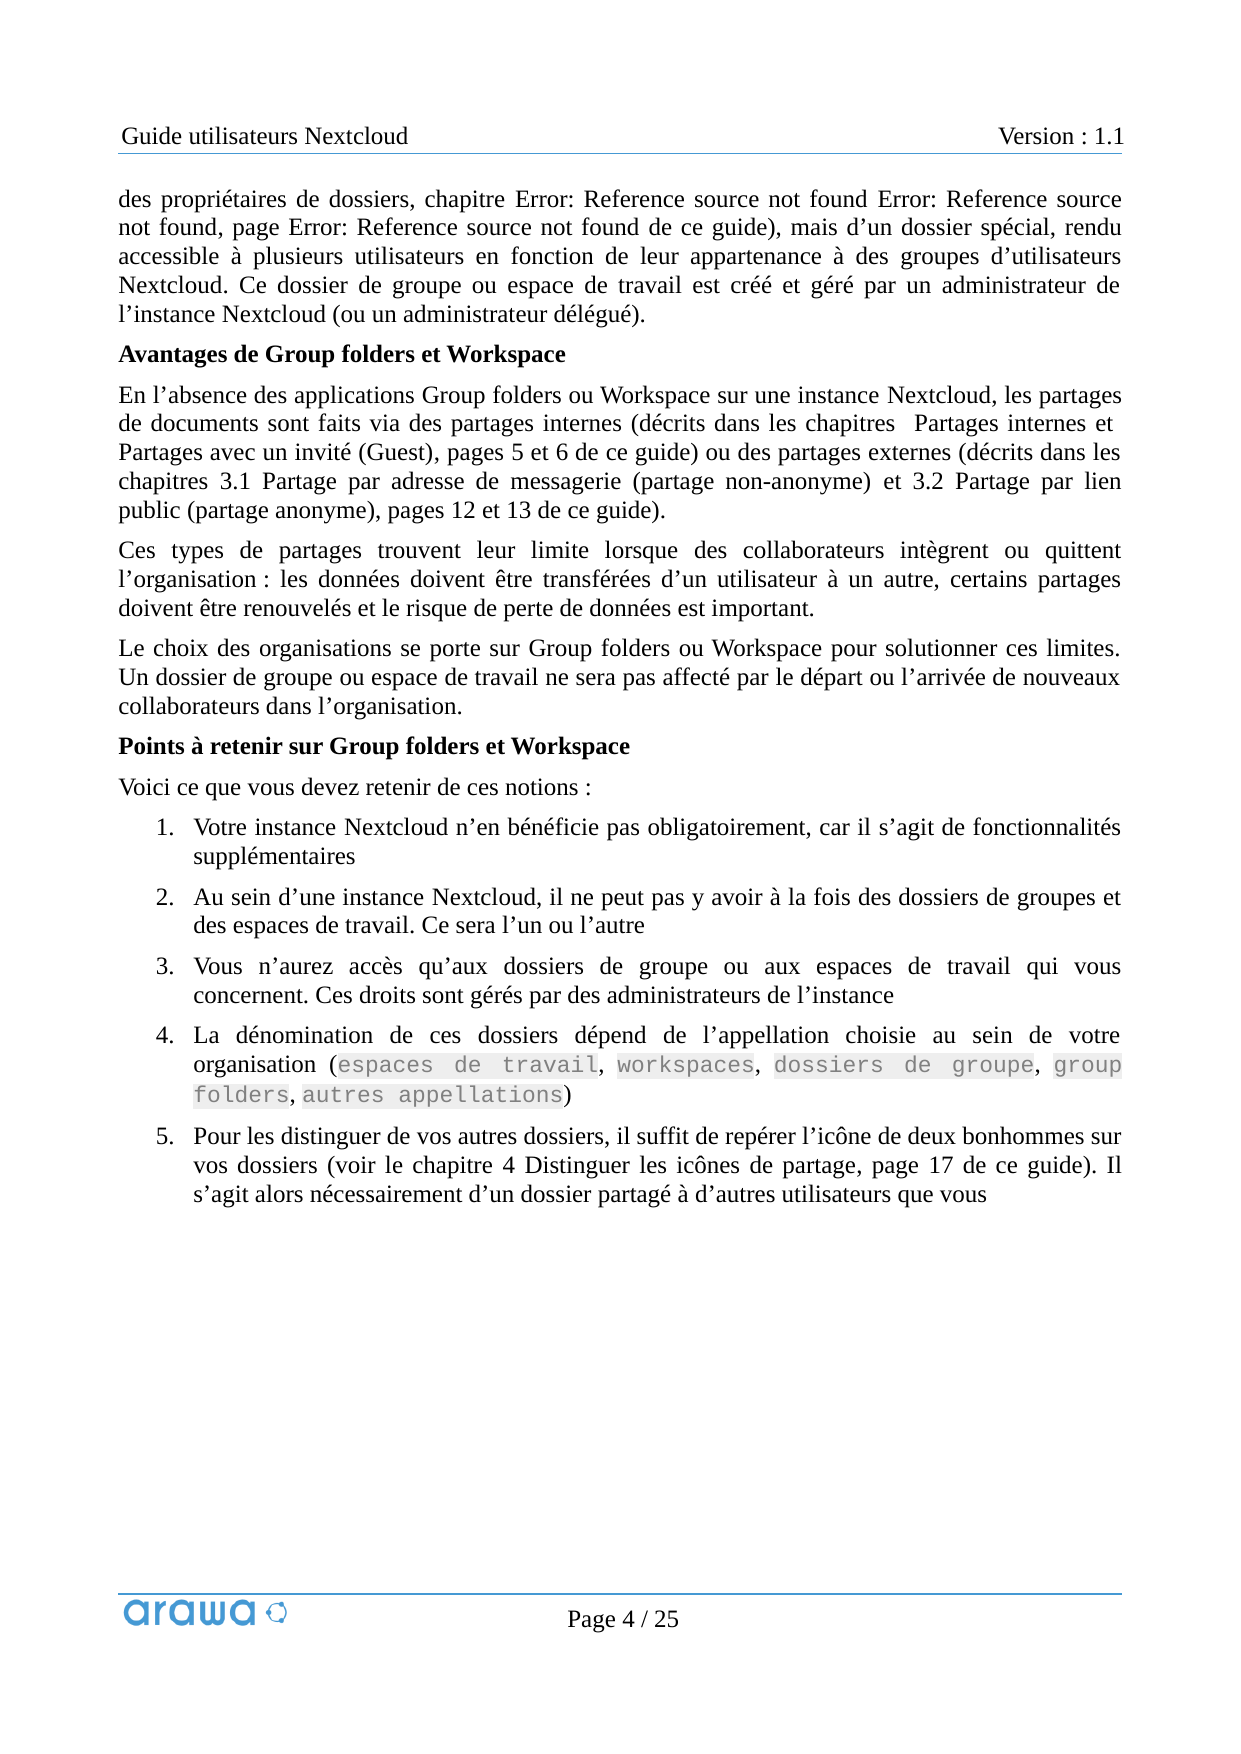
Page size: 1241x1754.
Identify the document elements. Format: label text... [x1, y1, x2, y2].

text Les dossiers de groupe et espaces de travail ne sont pas des partages tels que décrits dans les notions de base de ce guide (chapitre Erreur : source de la référence non trouvée Erreur : source de la référence non trouvée, page Erreur : source de la référence non trouvée). Il ne s'agit pas d’un dossier personnel (voir la définition des propriétaires de dossiers, chapitre Erreur : source de la référence non trouvée Erreur : source de la référence non trouvée, page Erreur : source de la référence non trouvée de ce guide), mais d’un dossier spécial, rendu accessible à plusieurs utilisateurs en fonction de leur appartenance à des groupes d’utilisateurs Nextcloud. Ce dossier de groupe ou espace de travail est créé et géré par un administrateur de l’instance Nextcloud (ou un administrateur délégué). [118, 184, 1122, 327]
picture [121, 1597, 290, 1628]
list La dénomination de ces dossiers dépend de l’appellation choisie au sein de votre organisation (espaces de travail, workspaces, dossiers de groupe, group folders, autres appellations) [156, 1020, 1122, 1109]
text En l’absence des applications Group folders ou Workspace sur une instance Nextcloud, les partages de documents sont faits via des partages internes (décrits dans les chapitres Partages internes et Partages avec un invité (Guest), pages 5 et 6 de ce guide) ou des partages externes (décrits dans les chapitres 3.1 Partage par adresse de messagerie (partage non-anonyme) et 3.2 Partage par lien public (partage anonyme), pages 12 et 13 de ce guide). [118, 380, 1122, 523]
list Votre instance Nextcloud n’en bénéficie pas obligatoirement, car il s’agit de fonctionnalités supplémentaires [156, 812, 1122, 870]
list Pour les distinguer de vos autres dossiers, il suffit de repérer l’icône de deux bonhommes sur vos dossiers (voir le chapitre 4 Distinguer les icônes de partage, page 17 de ce guide). Il s’agit alors nécessairement d’un dossier partagé à d’autres utilisateurs que vous [156, 1121, 1122, 1207]
text Points à retenir sur Group folders et Workspace [118, 731, 1122, 760]
text Avantages de Group folders et Workspace [118, 339, 1122, 368]
text Voici ce que vous devez retenir de ces notions : [118, 772, 1122, 801]
text Le choix des organisations se porte sur Group folders ou Workspace pour solutionner ces limites. Un dossier de groupe ou espace de travail ne sera pas affecté par le départ ou l’arrivée de nouveaux collaborateurs dans l’organisation. [118, 633, 1122, 719]
list Vous n’aurez accès qu’aux dossiers de groupe ou aux espaces de travail qui vous concernent. Ces droits sont gérés par des administrateurs de l’instance [156, 951, 1122, 1008]
list Au sein d’une instance Nextcloud, il ne peut pas y avoir à la fois des dossiers de groupes et des espaces de travail. Ce sera l’un ou l’autre [156, 882, 1122, 939]
text Ces types de partages trouvent leur limite lorsque des collaborateurs intègrent ou quittent l’organisation : les données doivent être transférées d’un utilisateur à un autre, certains partages doivent être renouvelés et le risque de perte de données est important. [118, 535, 1122, 622]
